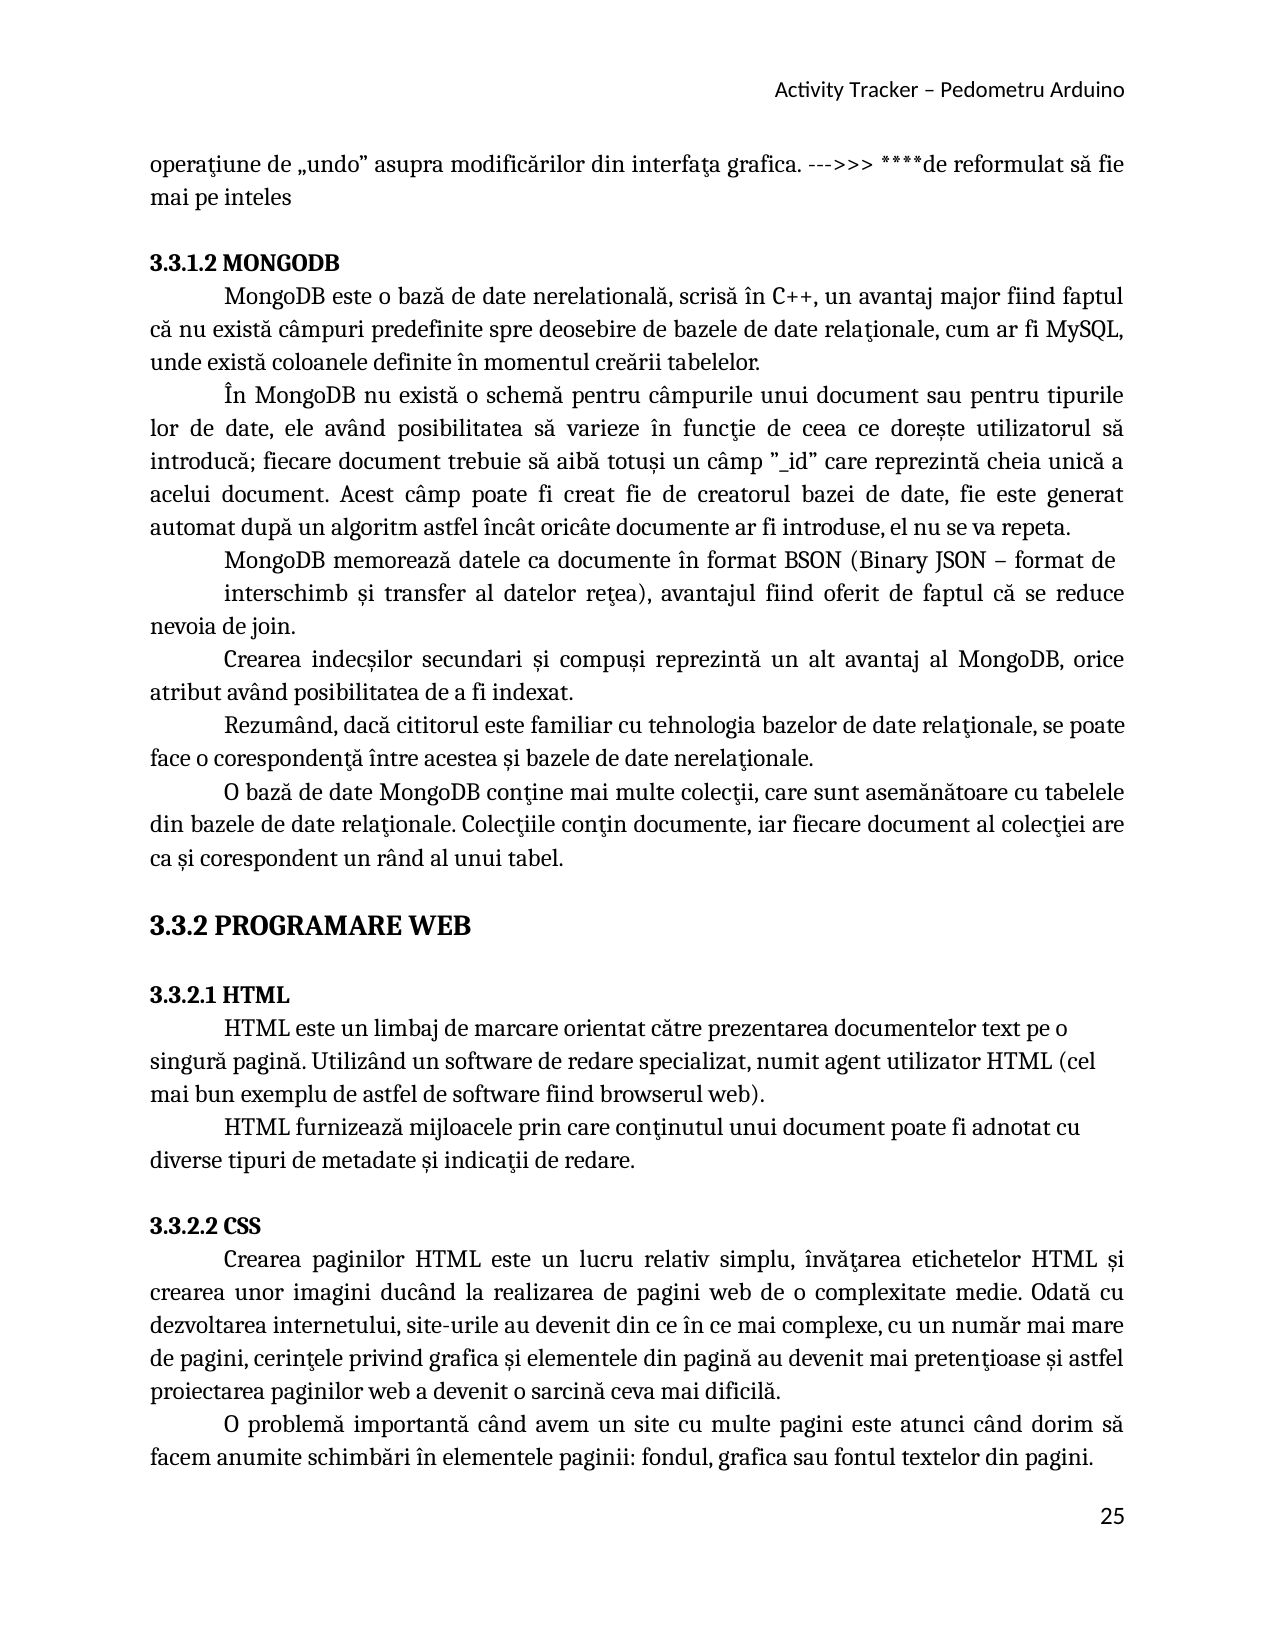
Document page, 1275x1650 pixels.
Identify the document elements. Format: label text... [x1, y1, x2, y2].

text Rezumând, dacă cititorul este familiar cu tehnologia bazelor de date relaţionale, se poate face o corespondenţă între acestea şi bazele de date nerelaţionale. [150, 711, 1125, 773]
text O problemă importantă când avem un site cu multe pagini este atunci când dorim să facem anumite schimbări în elementele paginii: fondul, grafica sau fontul textelor din pagini. [150, 1410, 1125, 1472]
text MongoDB este o bază de date nerelatională, scrisă în C++, un avantaj major fiind faptul că nu există câmpuri predefinite spre deosebire de bazele de date relaţionale, cum ar fi MySQL, unde există coloanele definite în momentul creării tabelelor. [150, 282, 1125, 377]
text operaţiune de „undo” asupra modificărilor din interfaţa grafica. --->>> ****de reformulat să fie mai pe inteles [150, 150, 1125, 212]
text Crearea indecşilor secundari şi compuşi reprezintă un alt avantaj al MongoDB, orice atribut având posibilitatea de a fi indexat. [150, 645, 1125, 707]
text Crearea paginilor HTML este un lucru relativ simplu, învăţarea etichetelor HTML şi crearea unor imagini ducând la realizarea de pagini web de o complexitate medie. Odată cu dezvoltarea internetului, site-urile au devenit din ce în ce mai complexe, cu un număr mai mare de pagini, cerinţele privind grafica şi elementele din pagină au devenit mai pretenţioase şi astfel proiectarea paginilor web a devenit o sarcină ceva mai dificilă. [150, 1245, 1125, 1406]
text 3.3.2.1 HTML [150, 981, 1125, 1010]
text În MongoDB nu există o schemă pentru câmpurile unui document sau pentru tipurile lor de date, ele având posibilitatea să varieze în funcţie de ceea ce doreşte utilizatorul să introducă; fiecare document trebuie să aibă totuşi un câmp ”_id” care reprezintă cheia unică a acelui document. Acest câmp poate fi creat fie de creatorul bazei de date, fie este generat automat după un algoritm astfel încât oricâte documente ar fi introduse, el nu se va repeta. [150, 381, 1125, 542]
text 3.3.2.2 CSS [150, 1212, 1125, 1241]
text HTML este un limbaj de marcare orientat către prezentarea documentelor text pe o singură pagină. Utilizând un software de redare specializat, numit agent utilizator HTML (cel mai bun exemplu de astfel de software fiind browserul web). [150, 1014, 1125, 1109]
text O bază de date MongoDB conţine mai multe colecţii, care sunt asemănătoare cu tabelele din bazele de date relaţionale. Colecţiile conţin documente, iar fiecare document al colecţiei are ca şi corespondent un rând al unui tabel. [150, 777, 1125, 872]
text 3.3.1.2 MONGODB [150, 249, 1125, 278]
text HTML furnizează mijloacele prin care conţinutul unui document poate fi adnotat cu diverse tipuri de metadate şi indicaţii de redare. [150, 1113, 1125, 1175]
text MongoDB memorează datele ca documente în format BSON (Binary JSON – format de interschimb şi transfer al datelor reţea), avantajul fiind oferit de faptul că se reduce nevoia de join. [150, 546, 1125, 641]
text 3.3.2 PROGRAMARE WEB [150, 909, 1125, 943]
